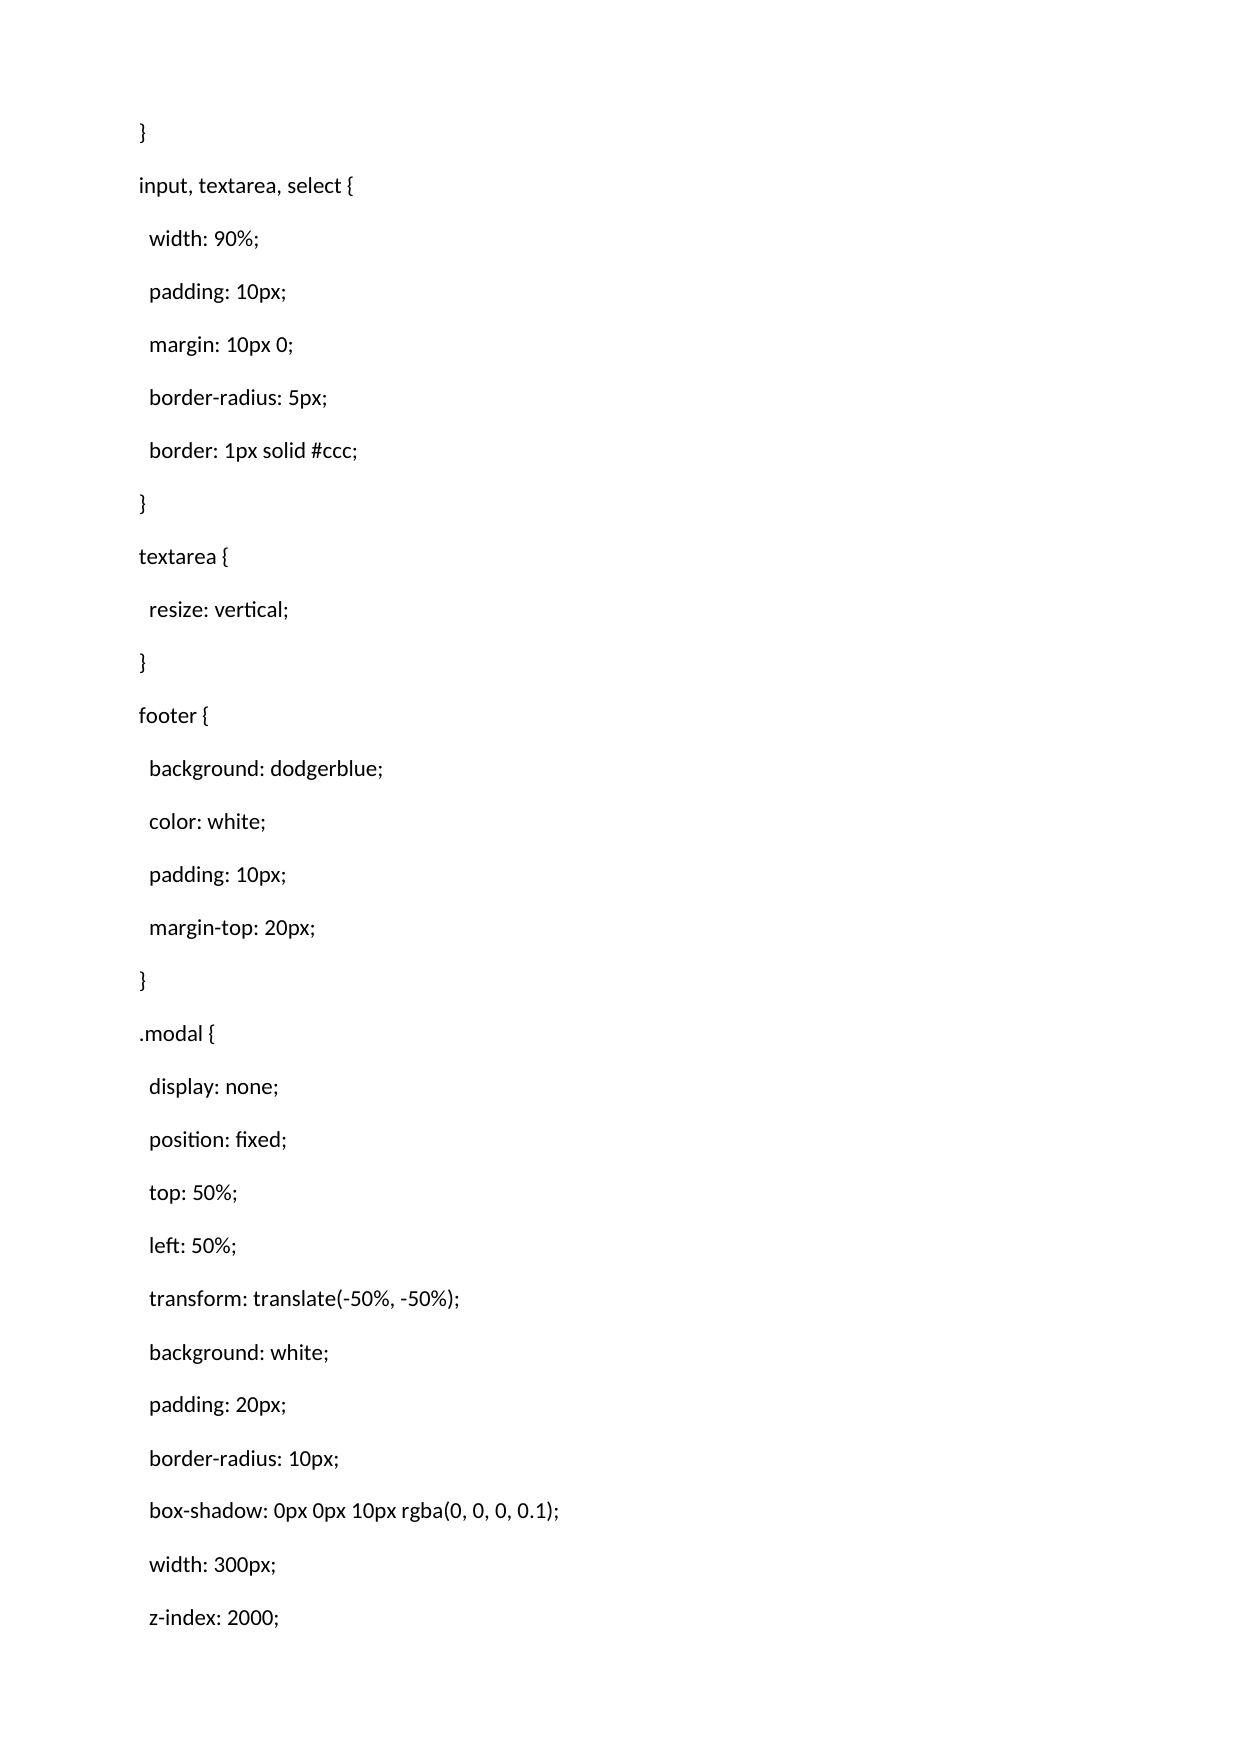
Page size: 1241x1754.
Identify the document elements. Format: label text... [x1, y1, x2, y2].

text left: 50%; [118, 1232, 1122, 1259]
text } [118, 648, 1122, 676]
text transform: translate(-50%, -50%); [118, 1284, 1122, 1313]
text padding: 10px; [118, 860, 1122, 888]
text border-radius: 10px; [118, 1444, 1122, 1472]
text .modal { [118, 1019, 1122, 1047]
text border: 1px solid #ccc; [118, 436, 1122, 464]
text margin-top: 20px; [118, 913, 1122, 941]
text } [118, 489, 1122, 517]
text resize: vertical; [118, 595, 1122, 623]
text footer { [118, 701, 1122, 729]
text background: white; [118, 1338, 1122, 1366]
text background: dodgerblue; [118, 754, 1122, 782]
text color: white; [118, 807, 1122, 835]
text textarea { [118, 542, 1122, 570]
text box-shadow: 0px 0px 10px rgba(0, 0, 0, 0.1); [118, 1497, 1122, 1525]
text } [118, 966, 1122, 994]
text padding: 10px; [118, 277, 1122, 305]
text padding: 20px; [118, 1391, 1122, 1419]
text z-index: 2000; [118, 1603, 1122, 1631]
text } [118, 118, 1122, 146]
text position: fixed; [118, 1126, 1122, 1153]
text input, textarea, select { [118, 171, 1122, 199]
text margin: 10px 0; [118, 330, 1122, 358]
text top: 50%; [118, 1178, 1122, 1207]
text width: 300px; [118, 1550, 1122, 1578]
text display: none; [118, 1072, 1122, 1101]
text border-radius: 5px; [118, 383, 1122, 411]
text width: 90%; [118, 224, 1122, 252]
